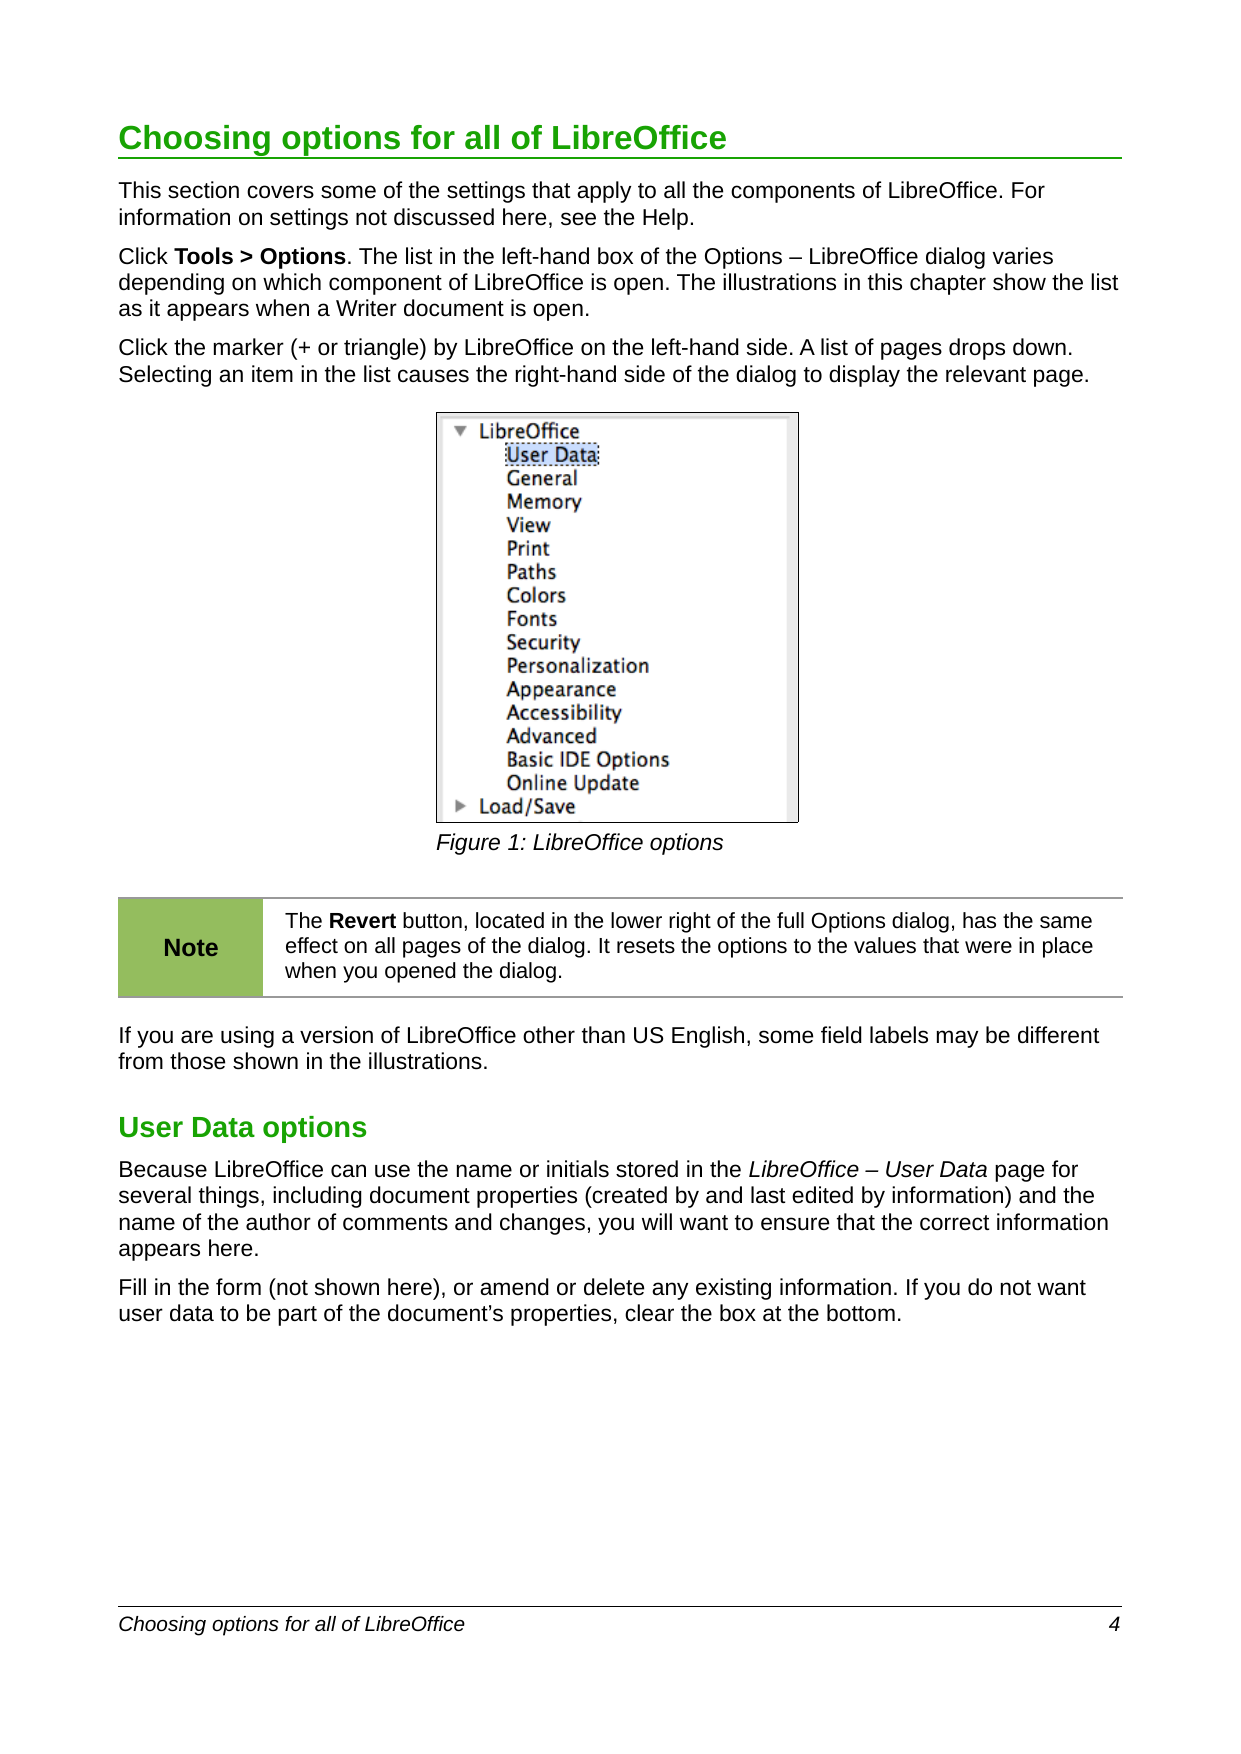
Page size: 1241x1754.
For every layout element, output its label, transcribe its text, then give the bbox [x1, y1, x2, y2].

subtitle Choosing options for all of LibreOffice [118, 118, 1122, 157]
text Fill in the form (not shown here), or amend or delete any existing information. If you do not want user data to be part of the document’s properties, clear the box at the bottom. [118, 1274, 1122, 1326]
text Click the marker (+ or triangle) by LibreOffice on the left-hand side. A list of pages drops down. Selecting an item in the list causes the right-hand side of the dialog to display the relevant page. [118, 334, 1122, 387]
text Click Tools > Options. The list in the left-hand box of the Options – LibreOffice dialog varies depending on which component of LibreOffice is open. The illustrations in this chapter show the list as it appears when a Writer document is open. [118, 243, 1122, 322]
table_header Note [118, 899, 263, 996]
text Because LibreOffice can use the name or initials stored in the LibreOffice – User Data page for several things, including document properties (created by and last edited by information) and the name of the author of comments and changes, you will want to ensure that the correct information appears here. [118, 1156, 1122, 1261]
text This section covers some of the settings that apply to all the components of LibreOffice. For information on settings not discussed here, see the Help. [118, 177, 1122, 230]
text If you are using a version of LibreOffice other than US English, some field labels may be different from those shown in the illustrations. [118, 1022, 1122, 1074]
table_header The Revert button, located in the lower right of the full Options dialog, has the same effect on all pages of the dialog. It resets the options to the values that were in place when you opened the dialog. [264, 899, 1122, 996]
picture [437, 413, 798, 822]
subtitle User Data options [118, 1110, 1122, 1143]
text Figure 1: LibreOffice options [436, 828, 804, 855]
